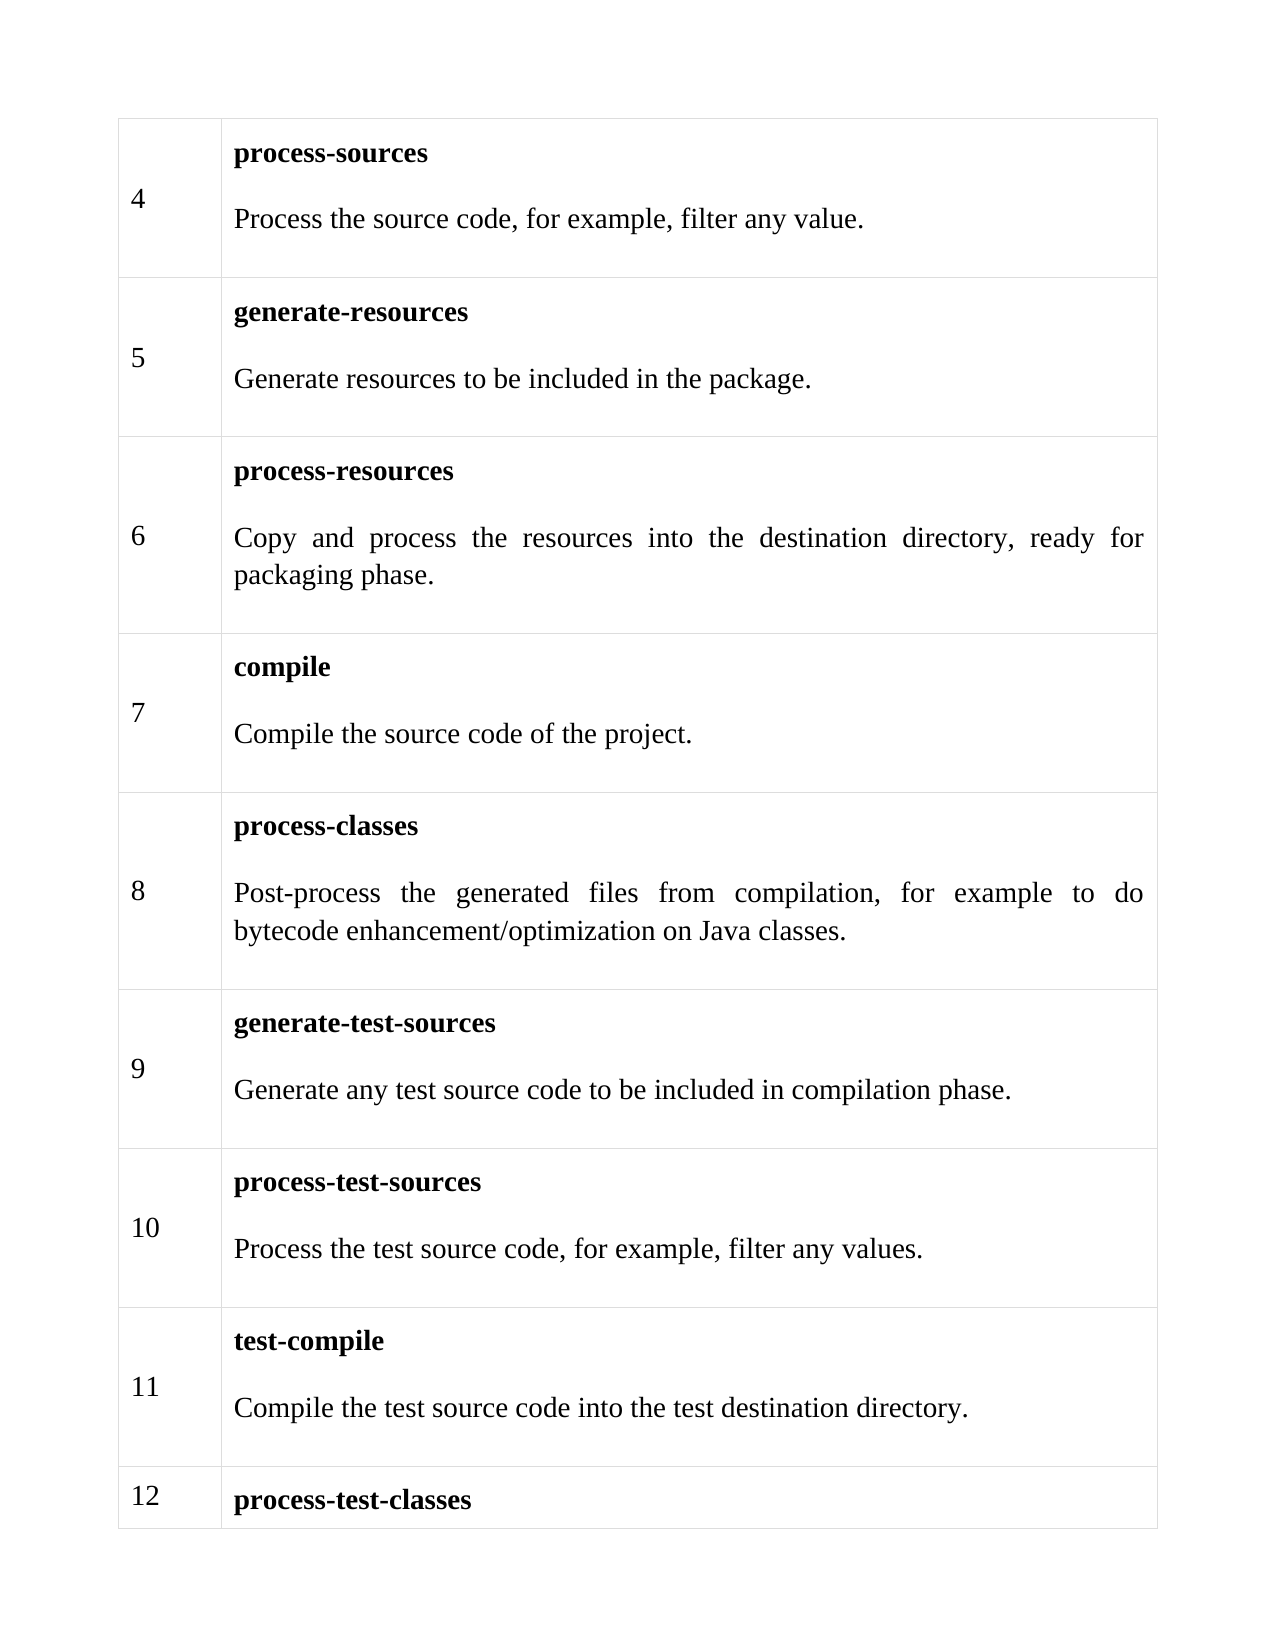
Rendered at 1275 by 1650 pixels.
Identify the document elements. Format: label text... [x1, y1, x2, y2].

table_cell 7 [119, 634, 221, 792]
table_cell 9 [119, 990, 221, 1147]
table_cell process-sources Process the source code, for example, filter any value. [222, 119, 1157, 277]
table_cell 12 [119, 1467, 221, 1528]
table_cell process-test-sources Process the test source code, for example, filter any values. [222, 1149, 1157, 1307]
table_cell generate-test-sources Generate any test source code to be included in compilation phase. [222, 990, 1157, 1147]
table_cell process-test-classes [222, 1467, 1157, 1528]
table_cell process-resources Copy and process the resources into the destination directory, ready for packaging phase. [222, 437, 1157, 633]
table_cell 11 [119, 1308, 221, 1466]
table_cell 8 [119, 793, 221, 988]
table_cell process-classes Post-process the generated files from compilation, for example to do bytecode enhancement/optimization on Java classes. [222, 793, 1157, 988]
table_cell 6 [119, 437, 221, 633]
table_cell compile Compile the source code of the project. [222, 634, 1157, 792]
table_cell 10 [119, 1149, 221, 1307]
table_cell generate-resources Generate resources to be included in the package. [222, 278, 1157, 436]
table_cell 5 [119, 278, 221, 436]
table_cell test-compile Compile the test source code into the test destination directory. [222, 1308, 1157, 1466]
table_cell 4 [119, 119, 221, 277]
